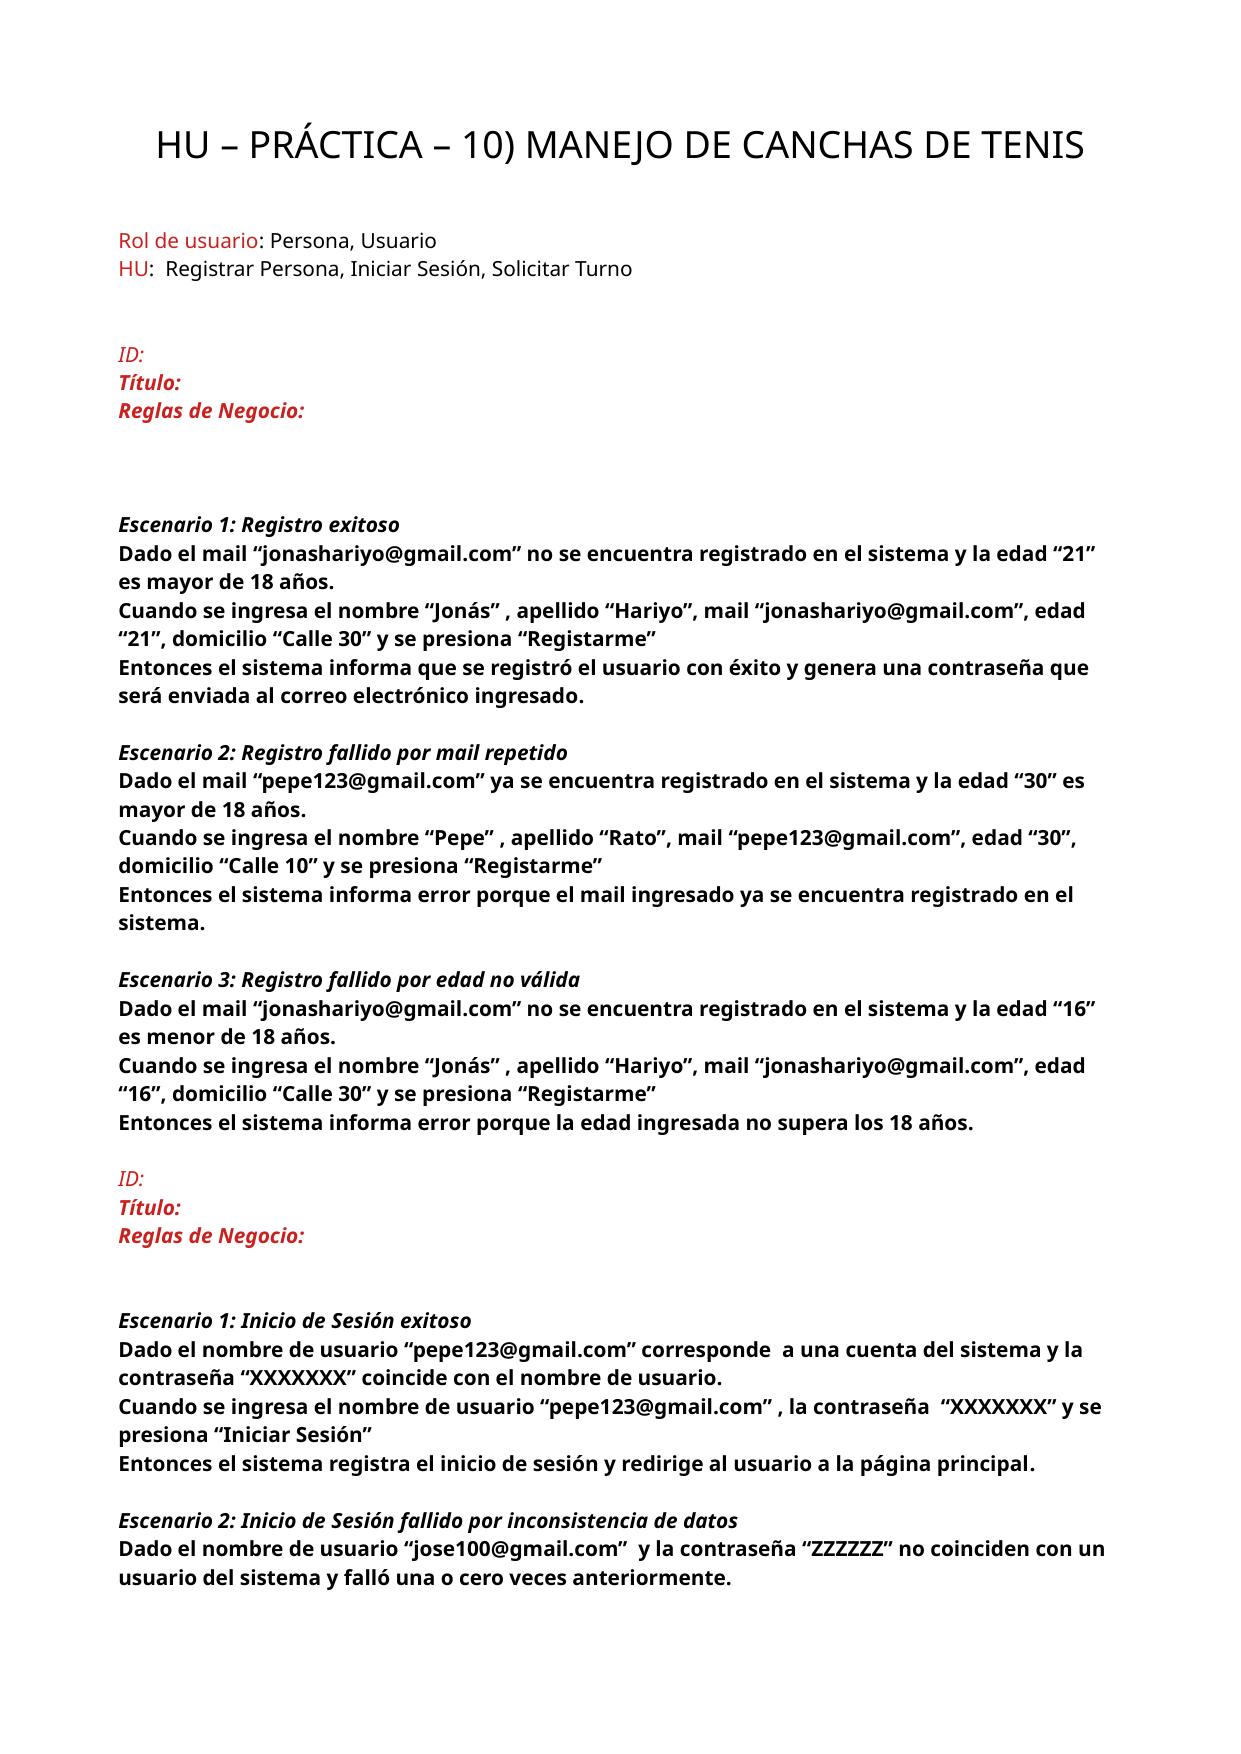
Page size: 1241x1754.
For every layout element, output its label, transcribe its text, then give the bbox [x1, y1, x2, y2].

text Escenario 2: Inicio de Sesión fallido por inconsistencia de datos [118, 1506, 1122, 1534]
text HU – PRÁCTICA – 10) MANEJO DE CANCHAS DE TENIS [118, 118, 1122, 169]
text Cuando se ingresa el nombre de usuario “pepe123@gmail.com” , la contraseña “XXXXXXX” y se presiona “Iniciar Sesión” [118, 1392, 1122, 1449]
text Dado el mail “jonashariyo@gmail.com” no se encuentra registrado en el sistema y la edad “21” es mayor de 18 años. [118, 539, 1122, 596]
text Escenario 1: Registro exitoso [118, 510, 1122, 539]
text Escenario 3: Registro fallido por edad no válida [118, 965, 1122, 994]
text Escenario 1: Inicio de Sesión exitoso [118, 1307, 1122, 1335]
text Entonces el sistema informa error porque el mail ingresado ya se encuentra registrado en el sistema. [118, 880, 1122, 937]
text Cuando se ingresa el nombre “Jonás” , apellido “Hariyo”, mail “jonashariyo@gmail.com”, edad “16”, domicilio “Calle 30” y se presiona “Registarme” [118, 1051, 1122, 1108]
text Entonces el sistema registra el inicio de sesión y redirige al usuario a la página principal. [118, 1449, 1122, 1477]
text Solo se registran personas mayores de 18 años. [118, 425, 1122, 453]
text Rol de usuario: Persona, Usuario [118, 226, 1122, 254]
text Si un usuario falla tres veces en su inicio de sesión, su cuenta será bloqueada. [118, 1250, 1122, 1278]
text Dado el nombre de usuario “pepe123@gmail.com” corresponde a una cuenta del sistema y la contraseña “XXXXXXX” coincide con el nombre de usuario. [118, 1335, 1122, 1392]
text ID: Iniciar Sesión [118, 1164, 1122, 1193]
text Título: Como Persona quiero registrarme en el sistema de canchas de tenis [118, 368, 1122, 397]
text Reglas de Negocio: [118, 1221, 1122, 1250]
text Dado el mail “pepe123@gmail.com” ya se encuentra registrado en el sistema y la edad “30” es mayor de 18 años. [118, 766, 1122, 823]
text Cuando se ingresa el nombre “Jonás” , apellido “Hariyo”, mail “jonashariyo@gmail.com”, edad “21”, domicilio “Calle 30” y se presiona “Registarme” [118, 596, 1122, 653]
text Entonces el sistema informa error porque la edad ingresada no supera los 18 años. [118, 1108, 1122, 1136]
text Dado el nombre de usuario “jose100@gmail.com” y la contraseña “ZZZZZZ” no coinciden con un usuario del sistema y falló una o cero veces anteriormente. [118, 1534, 1122, 1591]
text Reglas de Negocio: [118, 397, 1122, 425]
text Dado el mail “jonashariyo@gmail.com” no se encuentra registrado en el sistema y la edad “16” es menor de 18 años. [118, 994, 1122, 1051]
text HU: Registrar Persona, Iniciar Sesión, Solicitar Turno [118, 254, 1122, 283]
text Cuando se ingresa el nombre “Pepe” , apellido “Rato”, mail “pepe123@gmail.com”, edad “30”, domicilio “Calle 10” y se presiona “Registarme” [118, 823, 1122, 880]
text Escenario 2: Registro fallido por mail repetido [118, 738, 1122, 766]
text El mail es utilizado como nombre de usuario, debe ser único. [118, 453, 1122, 482]
text ID: Registrar Persona [118, 340, 1122, 368]
text Título: Como Usuario quiero iniciar sesión en el sistema de cancha de tenis [118, 1193, 1122, 1221]
text Entonces el sistema informa que se registró el usuario con éxito y genera una contraseña que será enviada al correo electrónico ingresado. [118, 653, 1122, 709]
